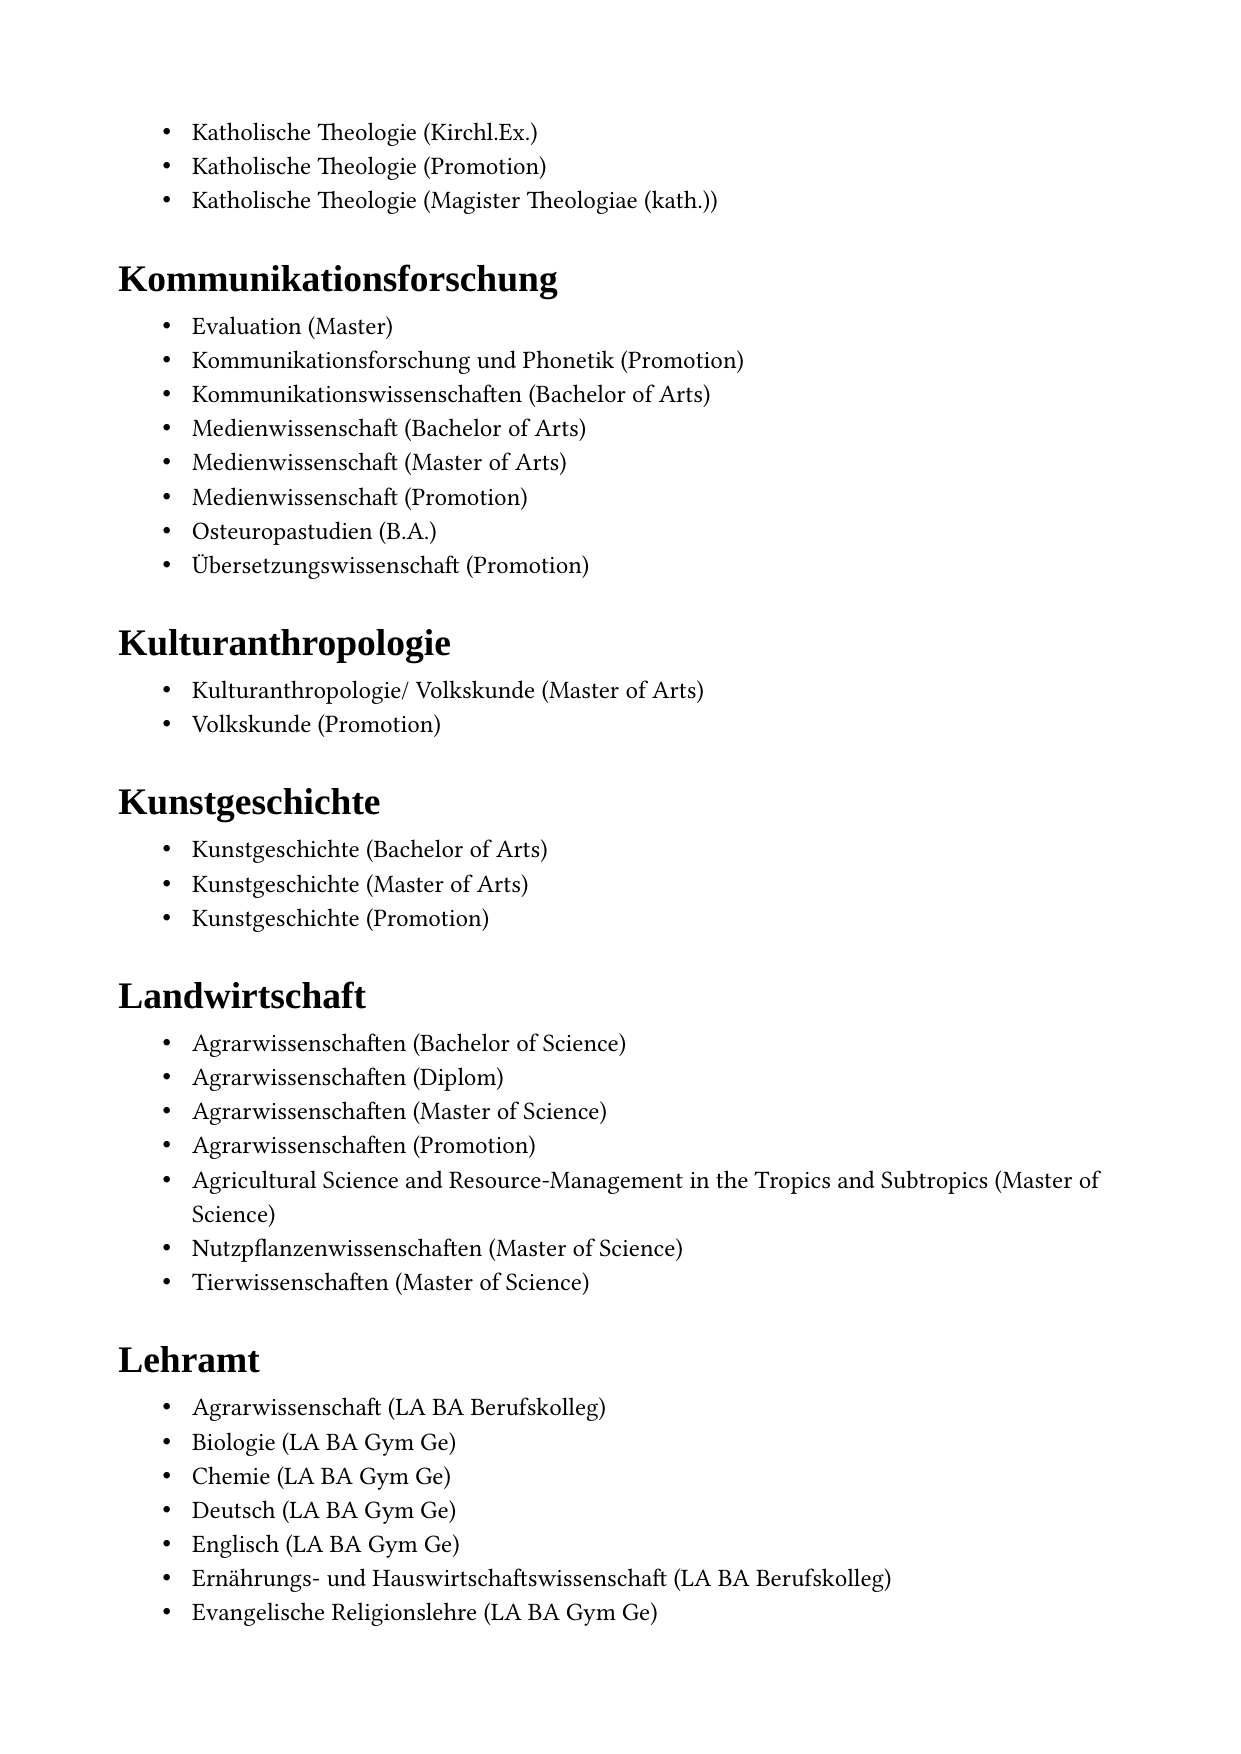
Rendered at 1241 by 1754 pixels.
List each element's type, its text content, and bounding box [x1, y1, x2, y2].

list Chemie (LA BA Gym Ge) [162, 1462, 1122, 1490]
subtitle Lehramt [118, 1338, 1122, 1381]
list Kommunikationsforschung und Phonetik (Promotion) [162, 346, 1122, 374]
list Osteuropastudien (B.A.) [162, 517, 1122, 545]
list Kommunikationswissenschaften (Bachelor of Arts) [162, 380, 1122, 408]
list Agricultural Science and Resource-Management in the Tropics and Subtropics (Master of Science) [162, 1166, 1122, 1228]
list Deutsch (LA BA Gym Ge) [162, 1496, 1122, 1524]
list Agrarwissenschaften (Diplom) [162, 1063, 1122, 1092]
list Evaluation (Master) [162, 312, 1122, 340]
subtitle Landwirtschaft [118, 973, 1122, 1016]
subtitle Kulturanthropologie [118, 620, 1122, 663]
list Medienwissenschaft (Master of Arts) [162, 448, 1122, 477]
list Kunstgeschichte (Bachelor of Arts) [162, 835, 1122, 864]
list Katholische Theologie (Magister Theologiae (kath.)) [162, 186, 1122, 215]
list Agrarwissenschaft (LA BA Berufskolleg) [162, 1393, 1122, 1422]
list Katholische Theologie (Kirchl.Ex.) [162, 118, 1122, 147]
list Agrarwissenschaften (Promotion) [162, 1131, 1122, 1160]
list Ernährungs- und Hauswirtschaftswissenschaft (LA BA Berufskolleg) [162, 1564, 1122, 1593]
list Biologie (LA BA Gym Ge) [162, 1427, 1122, 1456]
list Agrarwissenschaften (Bachelor of Science) [162, 1029, 1122, 1057]
list Medienwissenschaft (Bachelor of Arts) [162, 414, 1122, 443]
list Kunstgeschichte (Promotion) [162, 904, 1122, 932]
list Kunstgeschichte (Master of Arts) [162, 869, 1122, 898]
list Volkskunde (Promotion) [162, 710, 1122, 739]
list Katholische Theologie (Promotion) [162, 152, 1122, 181]
list Evangelische Religionslehre (LA BA Gym Ge) [162, 1598, 1122, 1627]
list Agrarwissenschaften (Master of Science) [162, 1097, 1122, 1126]
list Englisch (LA BA Gym Ge) [162, 1530, 1122, 1558]
list Kulturanthropologie/ Volkskunde (Master of Arts) [162, 676, 1122, 704]
list Medienwissenschaft (Promotion) [162, 482, 1122, 511]
list Übersetzungswissenschaft (Promotion) [162, 551, 1122, 579]
subtitle Kommunikationsforschung [118, 256, 1122, 299]
list Tierwissenschaften (Master of Science) [162, 1268, 1122, 1297]
list Nutzpflanzenwissenschaften (Master of Science) [162, 1234, 1122, 1262]
subtitle Kunstgeschichte [118, 780, 1122, 823]
